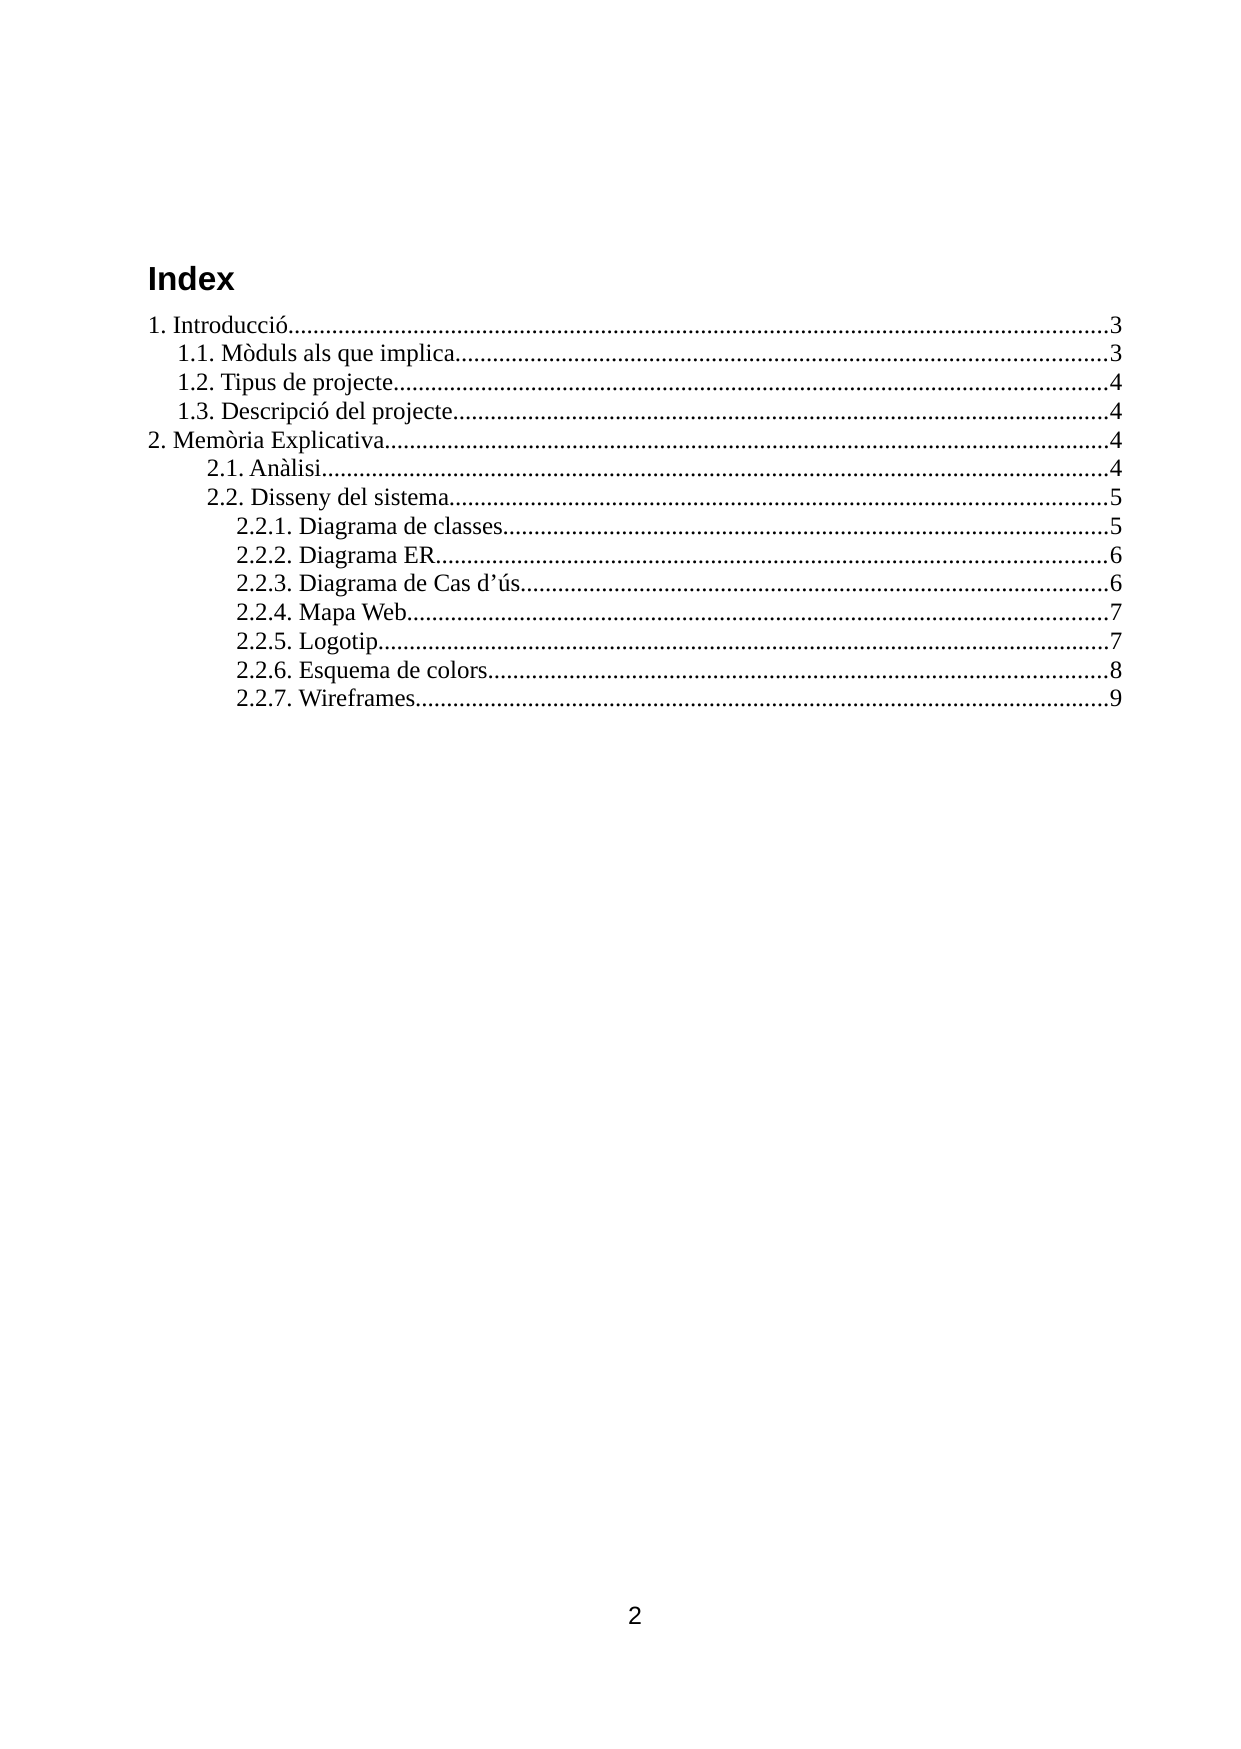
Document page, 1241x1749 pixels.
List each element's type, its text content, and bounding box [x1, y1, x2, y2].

subtitle Index [148, 259, 1122, 297]
text 2.2. Disseny del sistema 5 [207, 482, 1122, 511]
text 2.2.7. Wireframes 9 [236, 683, 1122, 712]
text 2.2.2. Diagrama ER 6 [236, 540, 1122, 568]
text 2.2.5. Logotip 7 [236, 626, 1122, 655]
text 1.1. Mòduls als que implica 3 [177, 338, 1122, 367]
text 2.2.1. Diagrama de classes 5 [236, 511, 1122, 540]
text 2.2.6. Esquema de colors 8 [236, 655, 1122, 683]
text 2.2.4. Mapa Web 7 [236, 597, 1122, 626]
text 2.2.3. Diagrama de Cas d’ús 6 [236, 568, 1122, 597]
text 2. Memòria Explicativa 4 [148, 425, 1122, 453]
text 1.2. Tipus de projecte 4 [177, 367, 1122, 396]
text 1.3. Descripció del projecte 4 [177, 396, 1122, 425]
text 1. Introducció 3 [148, 310, 1122, 338]
text 2.1. Anàlisi 4 [207, 453, 1122, 482]
